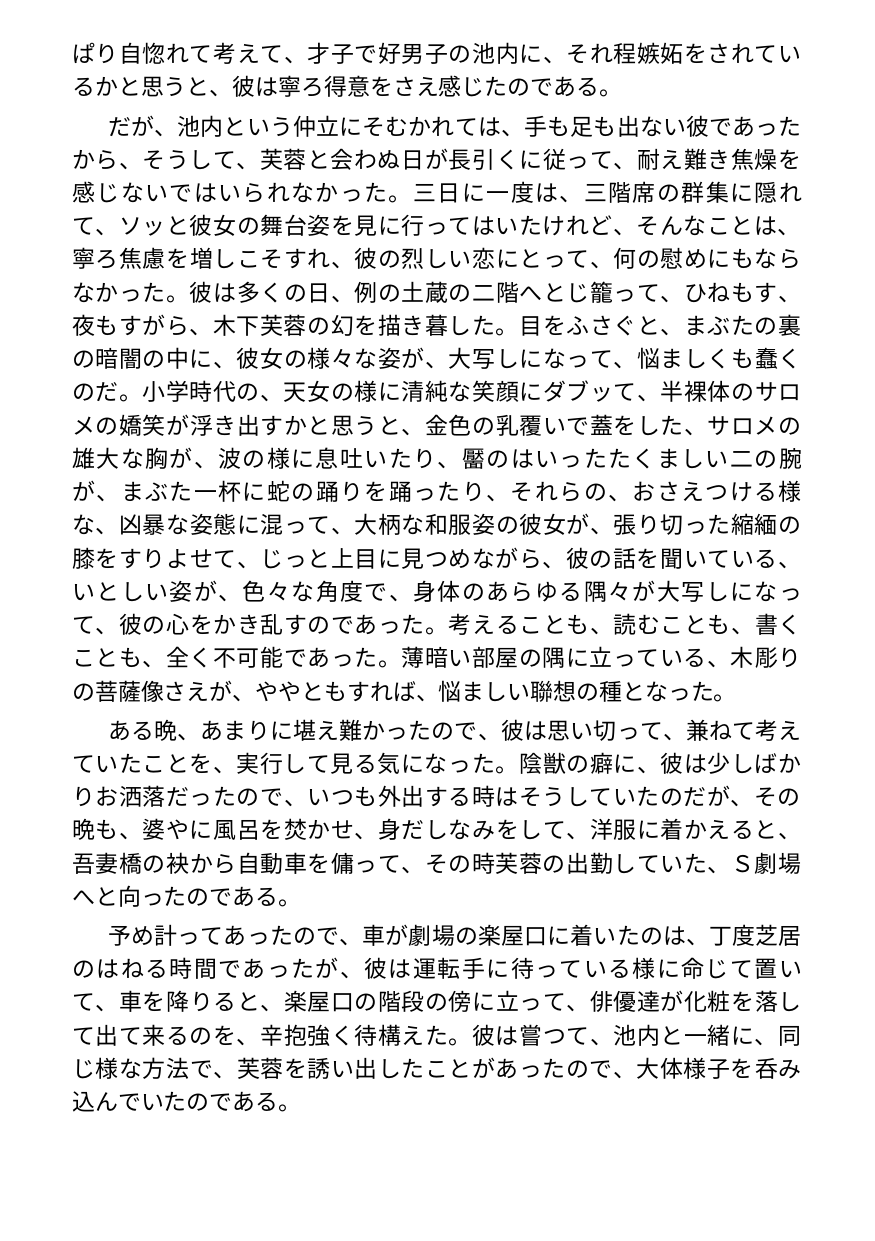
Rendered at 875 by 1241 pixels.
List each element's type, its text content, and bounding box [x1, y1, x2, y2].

text だが、池内という仲立にそむかれては、手も足も出ない彼であったから、そうして、芙蓉と会わぬ日が長引くに従って、耐え難き焦燥を感じないではいられなかった。三日に一度は、三階席の群集に隠れて、ソッと彼女の舞台姿を見に行ってはいたけれど、そんなことは、寧ろ焦慮を増しこそすれ、彼の烈しい恋にとって、何の慰めにもならなかった。彼は多くの日、例の土蔵の二階へとじ籠って、ひねもす、夜もすがら、木下芙蓉の幻を描き暮した。目をふさぐと、まぶたの裏の暗闇の中に、彼女の様々な姿が、大写しになって、悩ましくも蠢くのだ。小学時代の、天女の様に清純な笑顔にダブッて、半裸体のサロメの嬌笑が浮き出すかと思うと、金色の乳覆いで蓋をした、サロメの雄大な胸が、波の様に息吐いたり、靨のはいったたくましい二の腕が、まぶた一杯に蛇の踊りを踊ったり、それらの、おさえつける様な、凶暴な姿態に混って、大柄な和服姿の彼女が、張り切った縮緬の膝をすりよせて、じっと上目に見つめながら、彼の話を聞いている、いとしい姿が、色々な角度で、身体のあらゆる隅々が大写しになって、彼の心をかき乱すのであった。考えることも、読むことも、書くことも、全く不可能であった。薄暗い部屋の隅に立っている、木彫りの菩薩像さえが、ややともすれば、悩ましい聯想の種となった。 [72, 108, 802, 707]
text ある晩、あまりに堪え難かったので、彼は思い切って、兼ねて考えていたことを、実行して見る気になった。陰獣の癖に、彼は少しばかりお洒落だったので、いつも外出する時はそうしていたのだが、その晩も、婆やに風呂を焚かせ、身だしなみをして、洋服に着かえると、吾妻橋の袂から自動車を傭って、その時芙蓉の出勤していた、Ｓ劇場へと向ったのである。 [72, 712, 802, 912]
text ぱり自惚れて考えて、才子で好男子の池内に、それ程嫉妬をされているかと思うと、彼は寧ろ得意をさえ感じたのである。 [72, 36, 802, 102]
text 予め計ってあったので、車が劇場の楽屋口に着いたのは、丁度芝居のはねる時間であったが、彼は運転手に待っている様に命じて置いて、車を降りると、楽屋口の階段の傍に立って、俳優達が化粧を落して出て来るのを、辛抱強く待構えた。彼は嘗つて、池内と一緒に、同じ様な方法で、芙蓉を誘い出したことがあったので、大体様子を呑み込んでいたのである。 [72, 918, 802, 1117]
